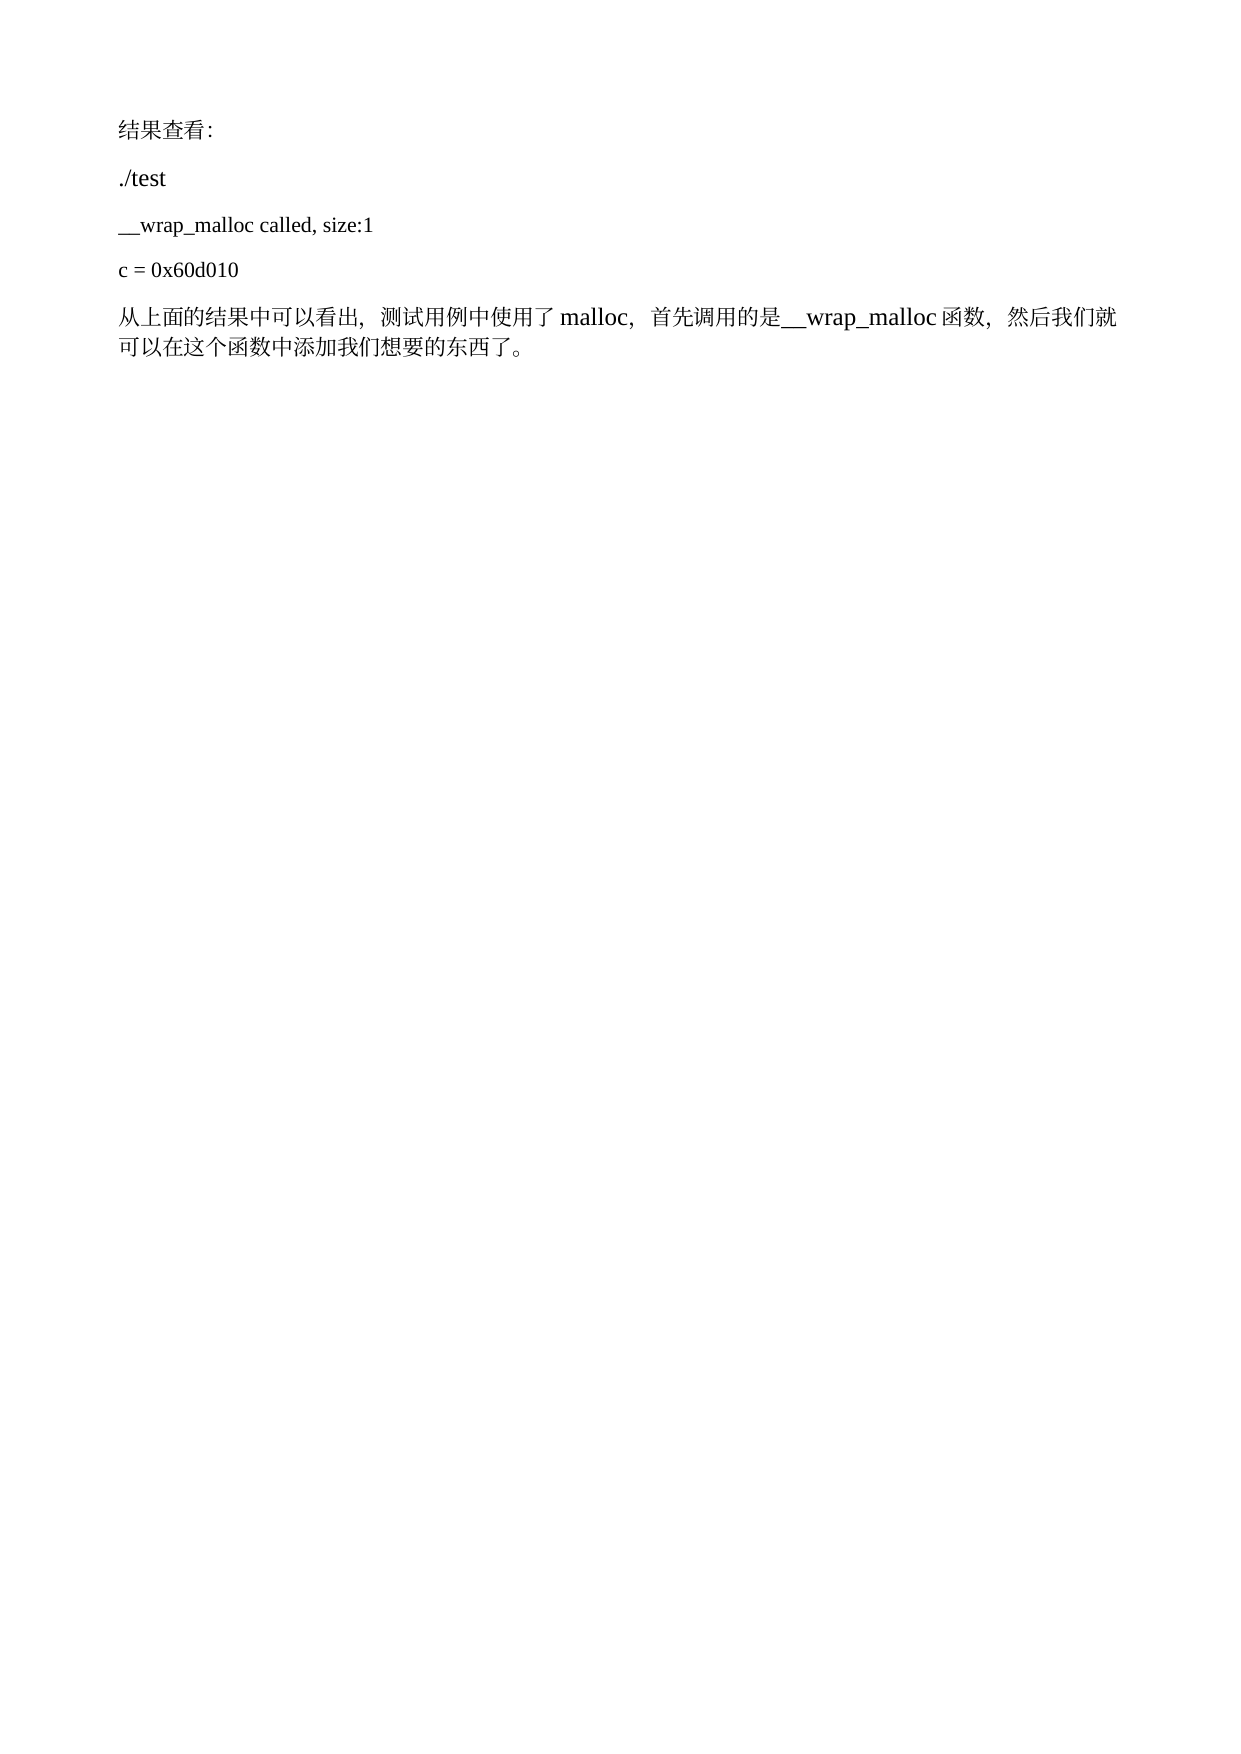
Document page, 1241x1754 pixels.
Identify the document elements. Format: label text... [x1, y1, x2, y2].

text 结果查看： [118, 118, 1122, 143]
text ./test [118, 163, 1122, 192]
text c = 0x60d010 [118, 257, 1122, 282]
text 从上面的结果中可以看出，测试用例中使用了malloc，首先调用的是__wrap_malloc函数，然后我们就可以在这个函数中添加我们想要的东西了。 [118, 302, 1122, 361]
text __wrap_malloc called, size:1 [118, 212, 1122, 237]
